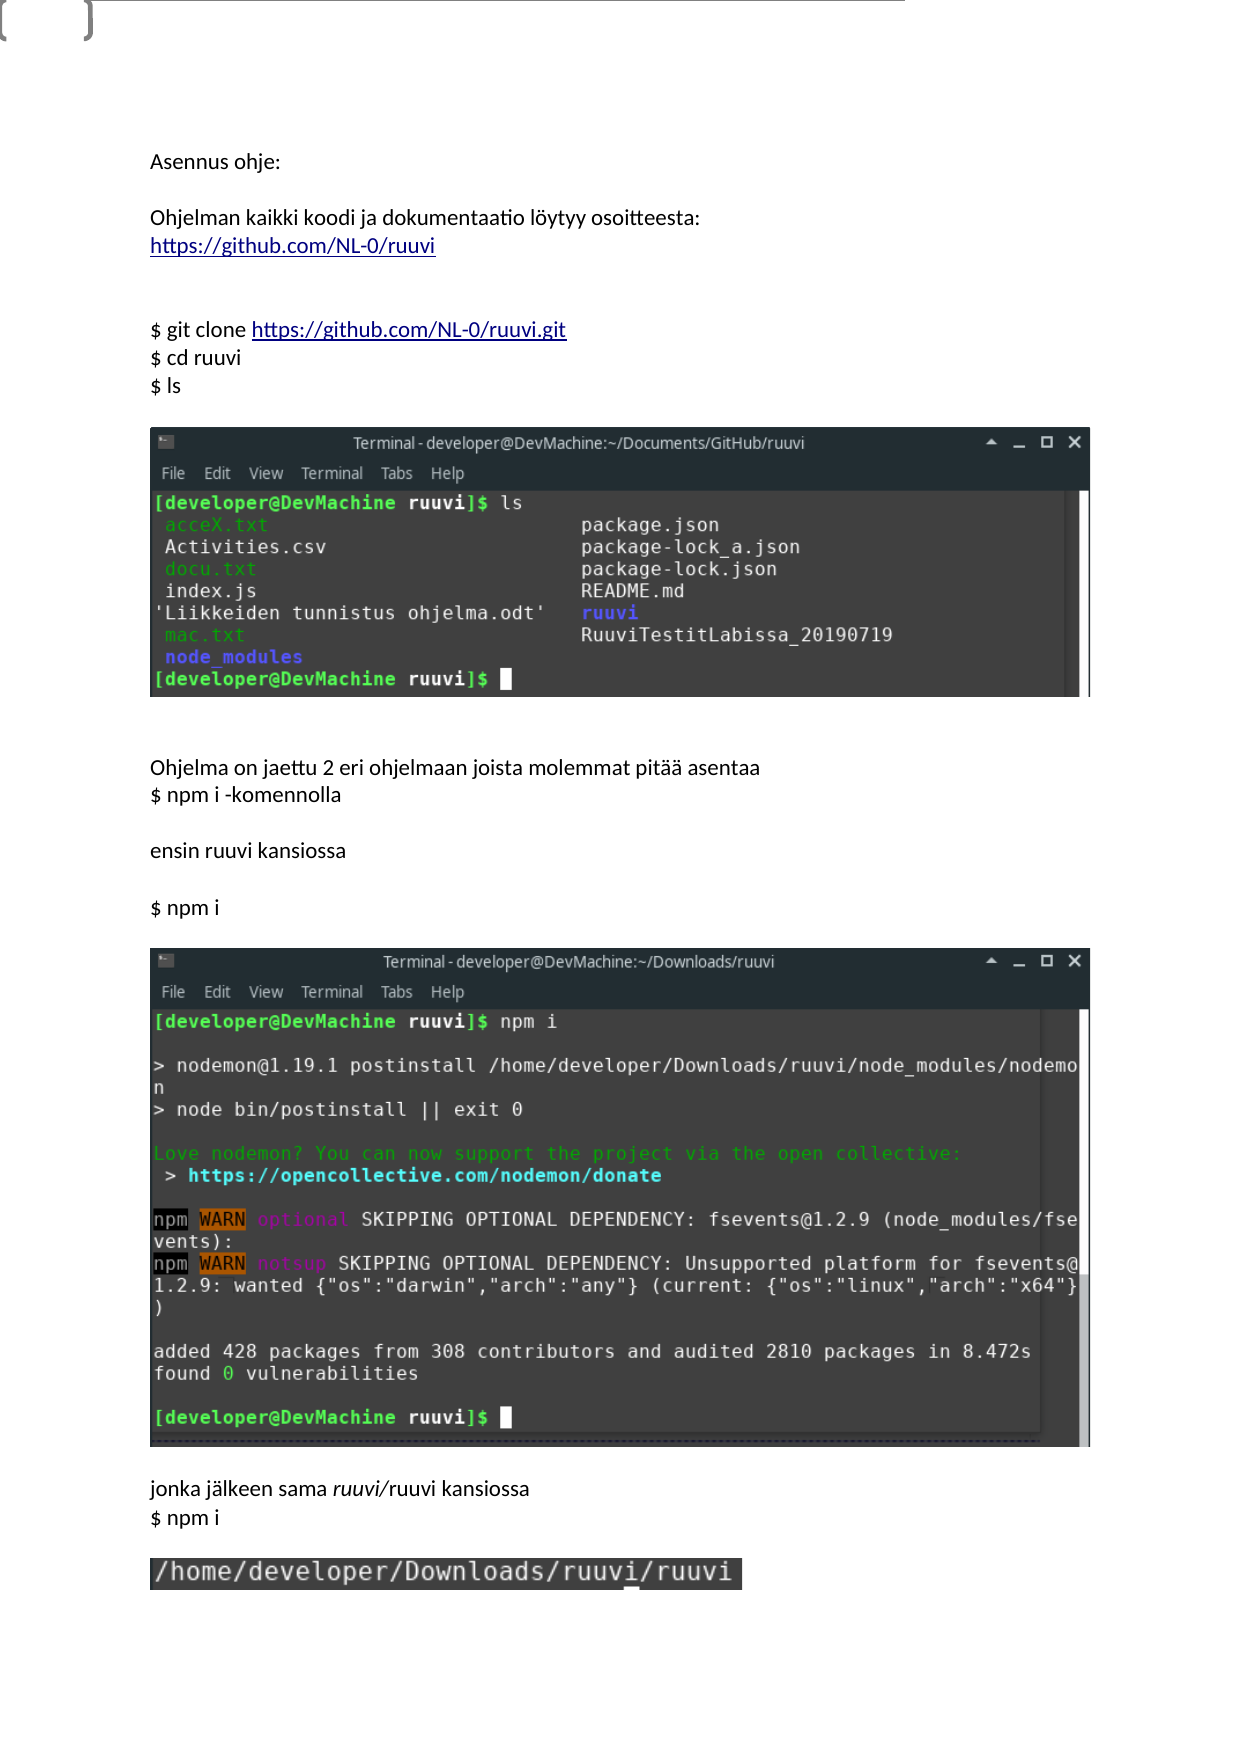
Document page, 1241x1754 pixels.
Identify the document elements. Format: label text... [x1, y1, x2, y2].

text $ npm i -komennolla [150, 781, 1090, 809]
text $ cd ruuvi [150, 343, 1090, 371]
text ensin ruuvi kansiossa [150, 837, 1090, 865]
text $ git clone https://github.com/NL-0/ruuvi.git [150, 315, 1090, 343]
text $ npm i [150, 893, 1090, 921]
text https://github.com/NL-0/ruuvi [150, 231, 1090, 259]
text Ohjelma on jaettu 2 eri ohjelmaan joista molemmat pitää asentaa [150, 753, 1090, 781]
text $ ls [150, 371, 1090, 399]
text Asennus ohje: [150, 147, 1090, 175]
text jonka jälkeen sama ruuvi/ruuvi kansiossa [150, 1474, 1090, 1503]
text Ohjelman kaikki koodi ja dokumentaatio löytyy osoitteesta: [150, 203, 1090, 231]
text $ npm i [150, 1503, 1090, 1531]
